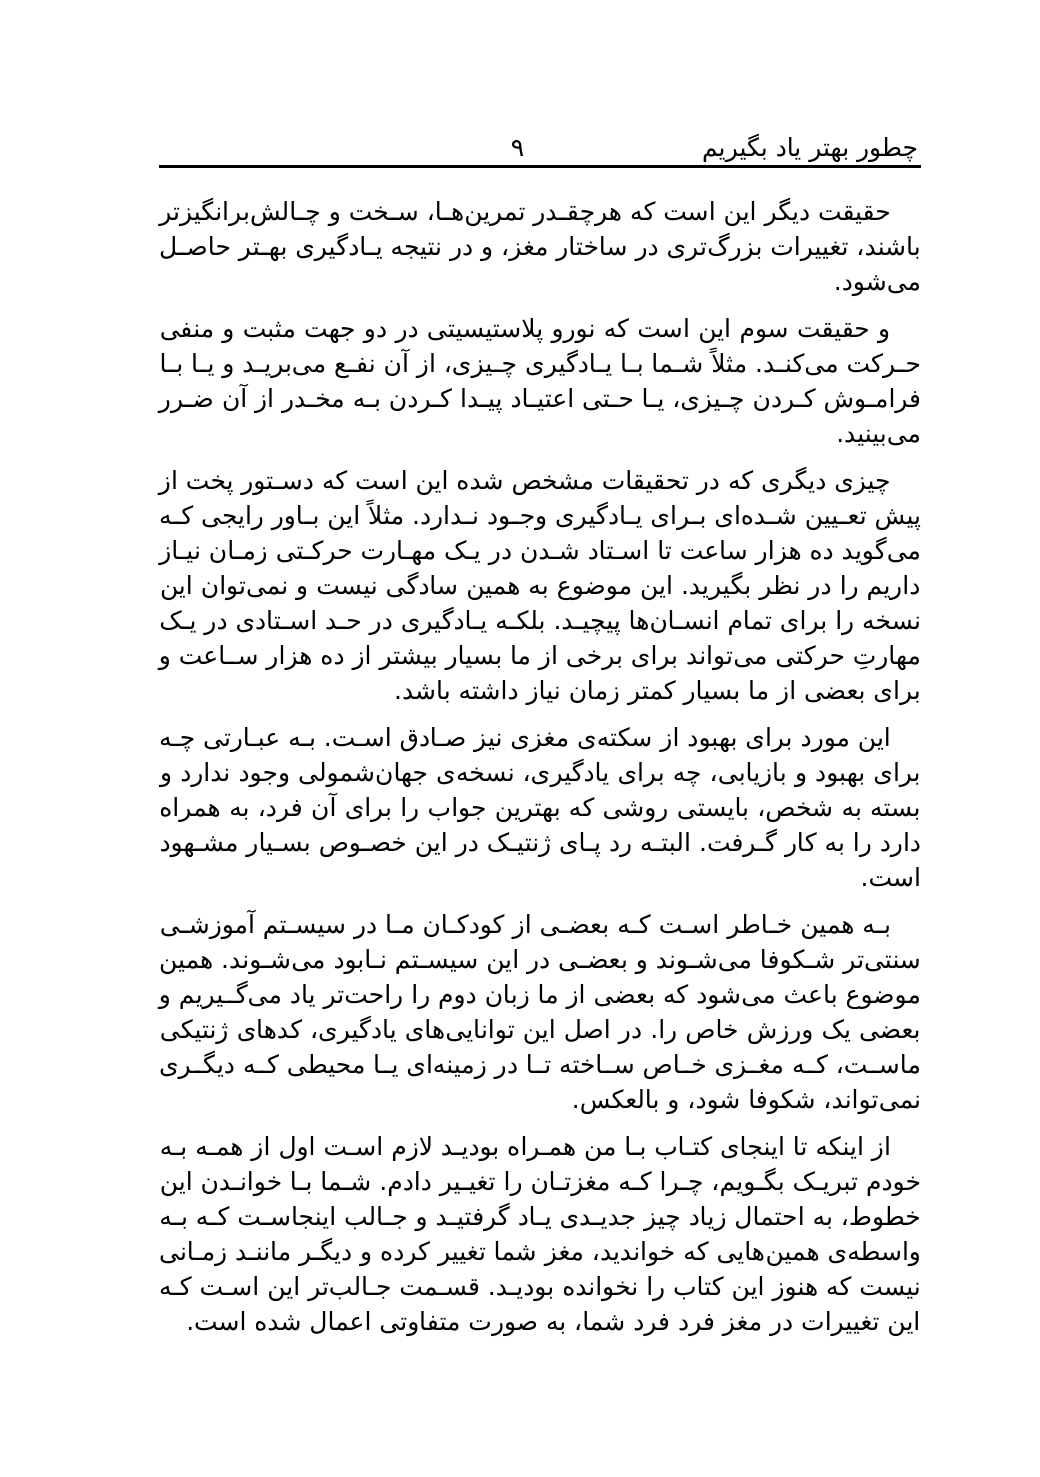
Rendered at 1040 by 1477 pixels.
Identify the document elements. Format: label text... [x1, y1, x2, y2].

text از اینکه تا اینجای کتاب با من همراه بودید لازم است اول از همه به خودم تبریک بگویم، چرا که مغزتان را تغییر دادم. شما با خواندن این خطوط، به احتمال زیاد چیز جدیدی یاد گرفتید و جالب اینجاست که به واسطه‌ی همین‌هایی که خواندید، مغز شما تغییر کرده و دیگر مانند زمانی نیست که هنوز این کتاب را نخوانده بودید. قسمت جالب‌تر این است که این تغییرات در مغز فرد فرد شما، به صورت متفاوتی اعمال شده است. [159, 1132, 921, 1336]
text حقیقت دیگر این است که هرچقدر تمرین‌ها، سخت و چالش‌برانگیزتر باشند، تغییرات بزرگ‌تری در ساختار مغز، و در نتیجه یادگیری بهتر حاصل می‌شود. [159, 197, 921, 297]
text چیزی دیگری که در تحقیقات مشخص شده این است که دستور پخت از پیش تعیین شده‌ای برای یادگیری وجود ندارد. مثلاً این باور رایجی که می‌گوید ده هزار ساعت تا استاد شدن در یک مهارت حرکتی زمان نیاز داریم را در نظر بگیرید. این موضوع به همین سادگی نیست و نمی‌توان این نسخه را برای تمام انسان‌ها پیچید. بلکه یادگیری در حد استادی در یک مهارتِ حرکتی می‌تواند برای برخی از ما بسیار بیشتر از ده هزار ساعت و برای بعضی از ما بسیار کمتر زمان نیاز داشته باشد. [159, 466, 921, 706]
text این مورد برای بهبود از سکته‌ی مغزی نیز صادق است. به عبارتی چه برای بهبود و بازیابی، چه برای یادگیری، نسخه‌ی جهان‌شمولی وجود ندارد و بسته به شخص، بایستی روشی که بهترین جواب را برای آن فرد، به همراه دارد را به کار گرفت. البته رد پای ژنتیک در این خصوص بسیار مشهود است. [159, 723, 921, 892]
text به همین خاطر است که بعضی از کودکان ما در سیستم آموزشی سنتی‌تر شکوفا می‌شوند و بعضی در این سیستم نابود می‌شوند. همین موضوع باعث می‌شود که بعضی از ما زبان دوم را راحت‌تر یاد می‌گیریم و بعضی یک ورزش خاص را. در اصل این توانایی‌های یادگیری، کدهای ژنتیکی ماست، که مغزی خاص ساخته تا در زمینه‌ای یا محیطی که دیگری نمی‌تواند، شکوفا شود، و بالعکس. [159, 910, 921, 1114]
text و حقیقت سوم این است که نورو پلاستیسیتی در دو جهت مثبت و منفی حرکت می‌کند. مثلاً شما با یادگیری چیزی، از آن نفع می‌برید و یا با فراموش کردن چیزی، یا حتی اعتیاد پیدا کردن به مخدر از آن ضرر می‌بینید. [159, 314, 921, 448]
